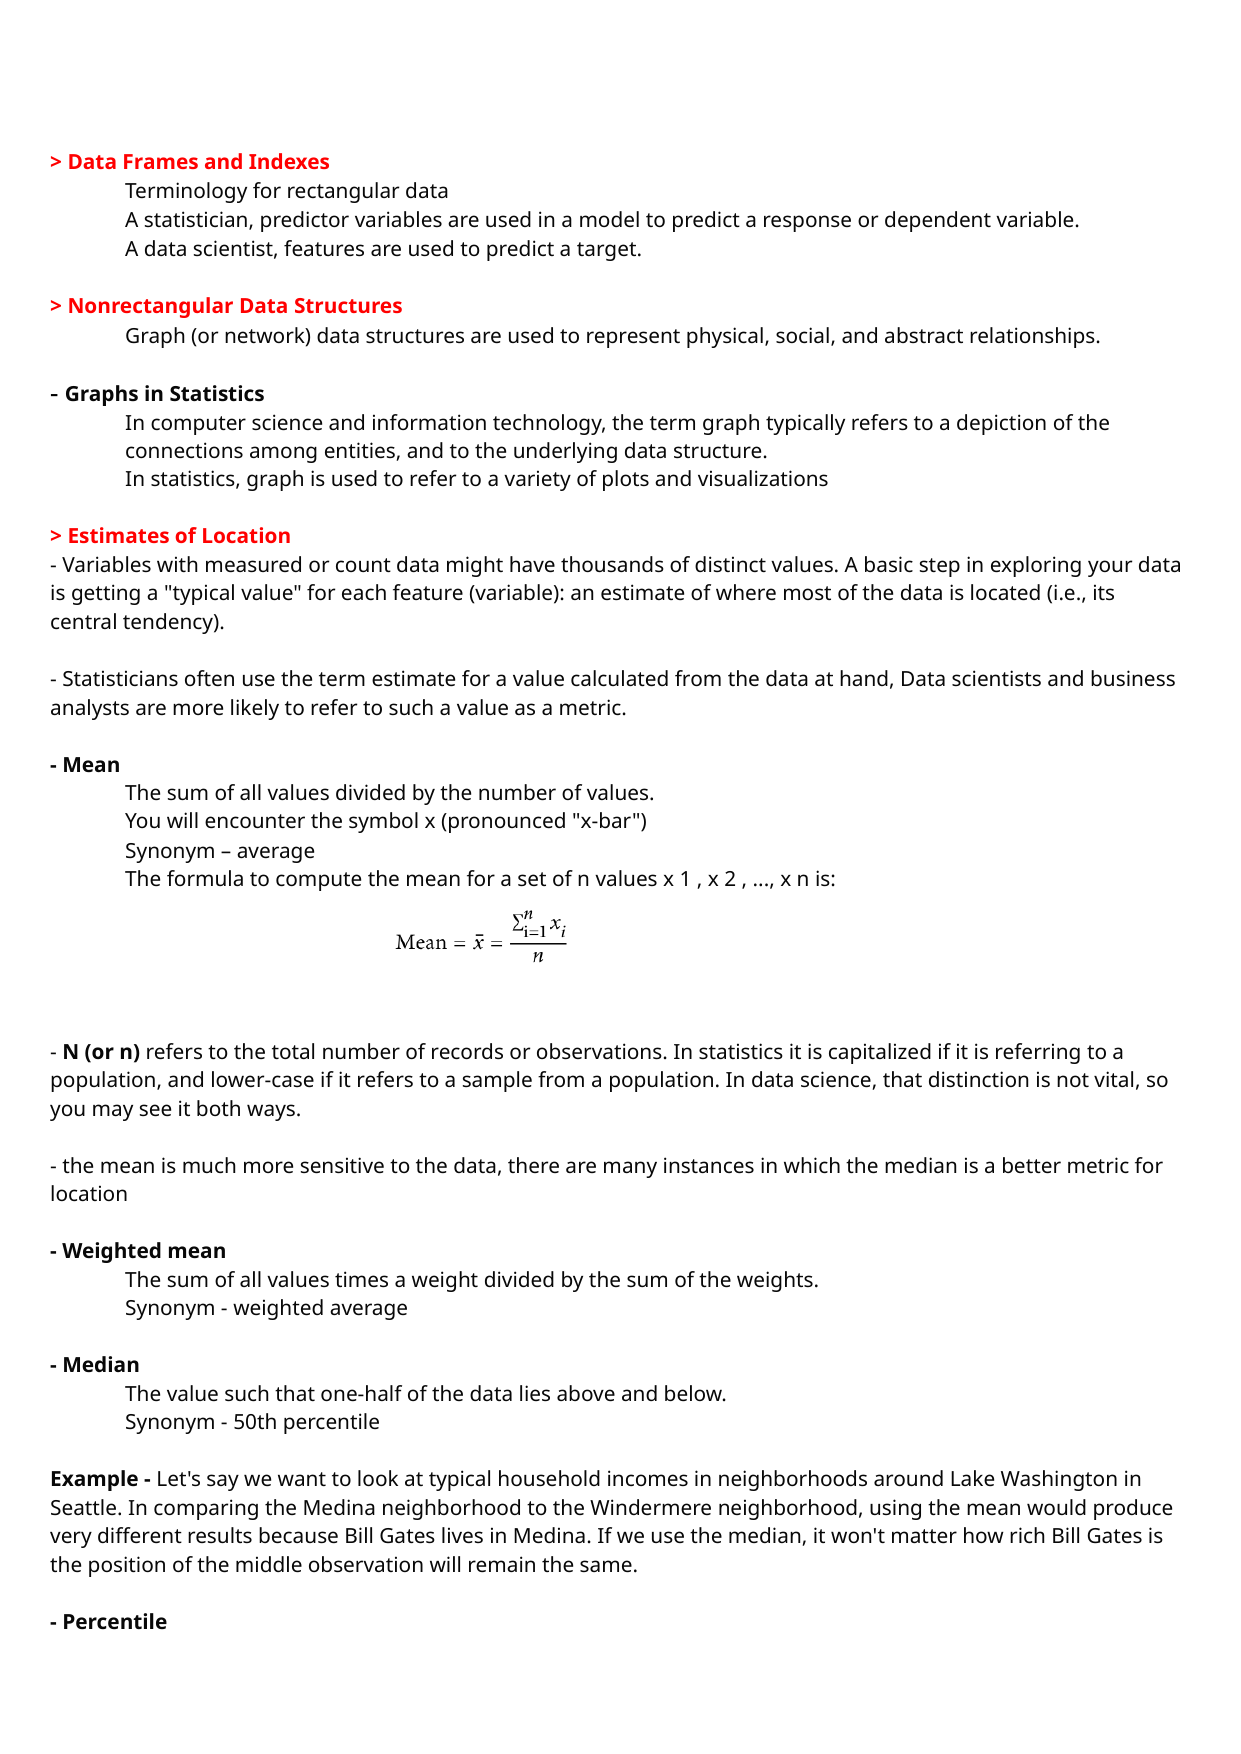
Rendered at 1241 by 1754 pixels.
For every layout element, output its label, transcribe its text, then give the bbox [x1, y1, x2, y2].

text - Statisticians often use the term estimate for a value calculated from the data at hand, Data scientists and business analysts are more likely to refer to such a value as a metric. [50, 664, 1184, 721]
text > Nonrectangular Data Structures Graph (or network) data structures are used to represent physical, social, and abstract relationships. [50, 291, 1184, 378]
text > Data Frames and Indexes Terminology for rectangular data A statistician, predictor variables are used in a model to predict a response or dependent variable. A data scientist, features are used to predict a target. [50, 118, 1184, 263]
text The formula to compute the mean for a set of n values x 1 , x 2 , ..., x n is: [50, 864, 1184, 893]
text The sum of all values times a weight divided by the sum of the weights. Synonym - weighted average [50, 1265, 1184, 1322]
text - Mean [50, 750, 1184, 778]
text You will encounter the symbol x (pronounced "x-bar") Synonym – average [50, 807, 1184, 864]
text - N (or n) refers to the total number of records or observations. In statistics it is capitalized if it is referring to a population, and lower-case if it refers to a sample from a population. In data science, that distinction is not vital, so you may see it both ways. [50, 1037, 1184, 1122]
text The value such that one-half of the data lies above and below. Synonym - 50th percentile Example - Let's say we want to look at typical household incomes in neighborhoods around Lake Washington in Seattle. In comparing the Medina neighborhood to the Windermere neighborhood, using the mean would produce very different results because Bill Gates lives in Medina. If we use the median, it won't matter how rich Bill Gates is the position of the middle observation will remain the same. - Percentile [50, 1379, 1184, 1636]
text - Median [50, 1351, 1184, 1379]
text - Graphs in Statistics [50, 378, 1184, 408]
text - the mean is much more sensitive to the data, there are many instances in which the median is a better metric for location - Weighted mean [50, 1151, 1184, 1265]
text In computer science and information technology, the term graph typically refers to a depiction of the connections among entities, and to the underlying data structure. In statistics, graph is used to refer to a variety of plots and visualizations > Estimates of Location - Variables with measured or count data might have thousands of distinct values. A basic step in exploring your data is getting a "typical value" for each feature (variable): an estimate of where most of the data is located (i.e., its central tendency). [50, 408, 1184, 664]
picture [393, 896, 507, 986]
text The sum of all values divided by the number of values. [50, 778, 1184, 807]
